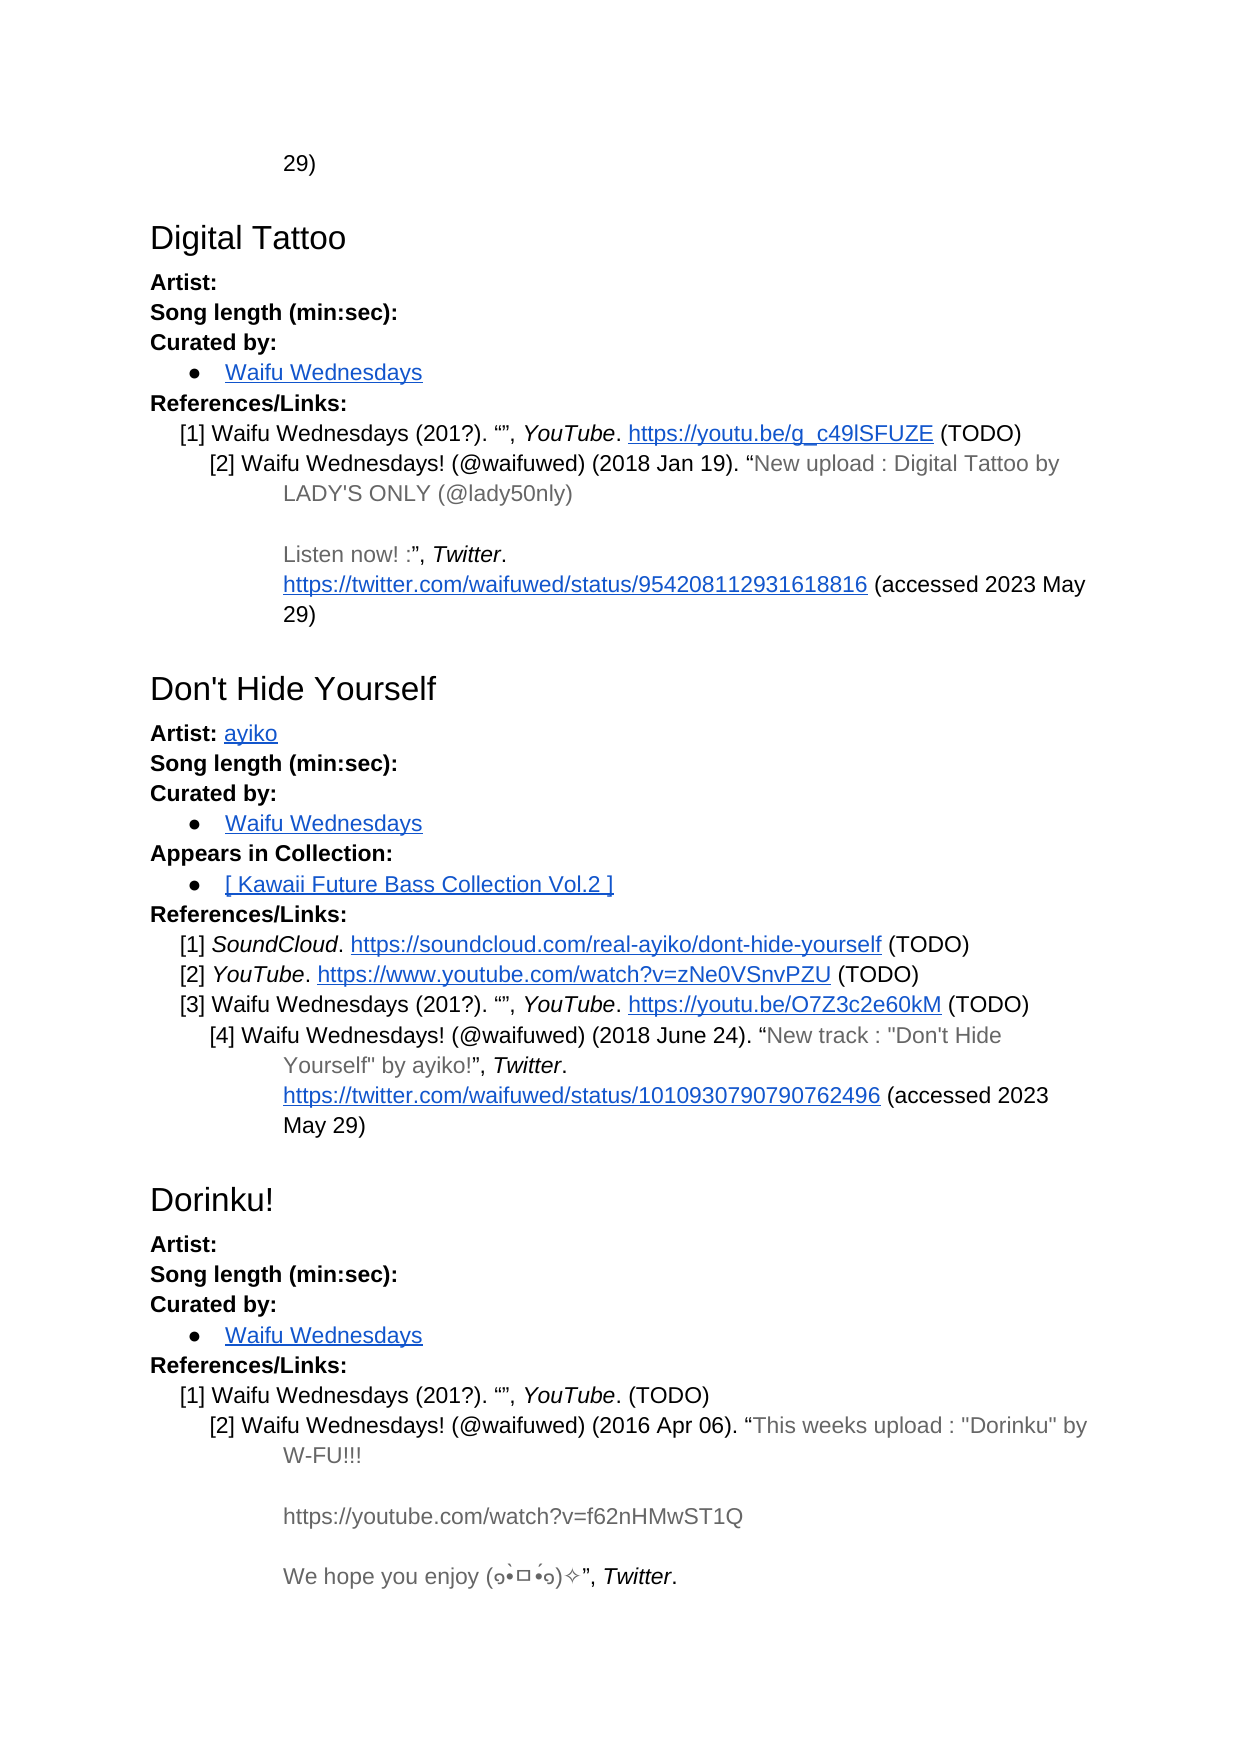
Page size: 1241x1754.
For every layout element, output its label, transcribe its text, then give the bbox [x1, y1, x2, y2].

text [2] Waifu Wednesdays! (@waifuwed) (2018 Jan 19). “New upload : Digital Tattoo by LADY'S ONLY (@lady50nly) Listen now! :”, Twitter. https://twitter.com/waifuwed/status/954208112931618816 (accessed 2023 May 29) [209, 450, 1090, 627]
text [4] Waifu Wednesdays! (@waifuwed) (2018 June 24). “New track : "Don't Hide Yourself" by ayiko!”, Twitter. https://twitter.com/waifuwed/status/1010930790790762496 (accessed 2023 May 29) [209, 1022, 1090, 1139]
text Artist: [150, 269, 1090, 295]
text References/Links: [150, 901, 1090, 927]
text [1] SoundCloud. https://soundcloud.com/real-ayiko/dont-hide-yourself (TODO) [179, 931, 1090, 957]
text Song length (min:sec): [150, 750, 1090, 776]
text Artist: ayiko [150, 719, 1090, 746]
text Curated by: [150, 780, 1090, 806]
text [1] Waifu Wednesdays (201?). “”, YouTube. https://youtu.be/g_c49lSFUZE (TODO) [179, 420, 1090, 446]
text References/Links: [150, 389, 1090, 416]
text [1] Waifu Wednesdays (201?). “”, YouTube. (TODO) [179, 1382, 1090, 1408]
text [2] Waifu Wednesdays! (@waifuwed) (2016 Apr 06). “This weeks upload : "Dorinku" by W-FU!!! https://youtube.com/watch?v=f62nHMwST1Q We hope you enjoy (๑•̀ㅁ•́๑)✧”, Twitter. [209, 1412, 1090, 1589]
list [ Kawaii Future Bass Collection Vol.2 ] [187, 871, 1090, 897]
text [2] YouTube. https://www.youtube.com/watch?v=zNe0VSnvPZU (TODO) [179, 961, 1090, 988]
list Waifu Wednesdays [187, 810, 1090, 837]
text References/Links: [150, 1352, 1090, 1378]
text 29) [209, 150, 1090, 176]
text [3] Waifu Wednesdays (201?). “”, YouTube. https://youtu.be/O7Z3c2e60kM (TODO) [179, 991, 1090, 1018]
subtitle Digital Tattoo [150, 218, 1090, 256]
text Curated by: [150, 329, 1090, 355]
text Artist: [150, 1231, 1090, 1257]
list Waifu Wednesdays [187, 1322, 1090, 1348]
text Song length (min:sec): [150, 299, 1090, 325]
subtitle Dorinku! [150, 1180, 1090, 1218]
list Waifu Wednesdays [187, 359, 1090, 386]
subtitle Don't Hide Yourself [150, 669, 1090, 707]
text Song length (min:sec): [150, 1261, 1090, 1287]
text Curated by: [150, 1291, 1090, 1318]
text Appears in Collection: [150, 840, 1090, 867]
